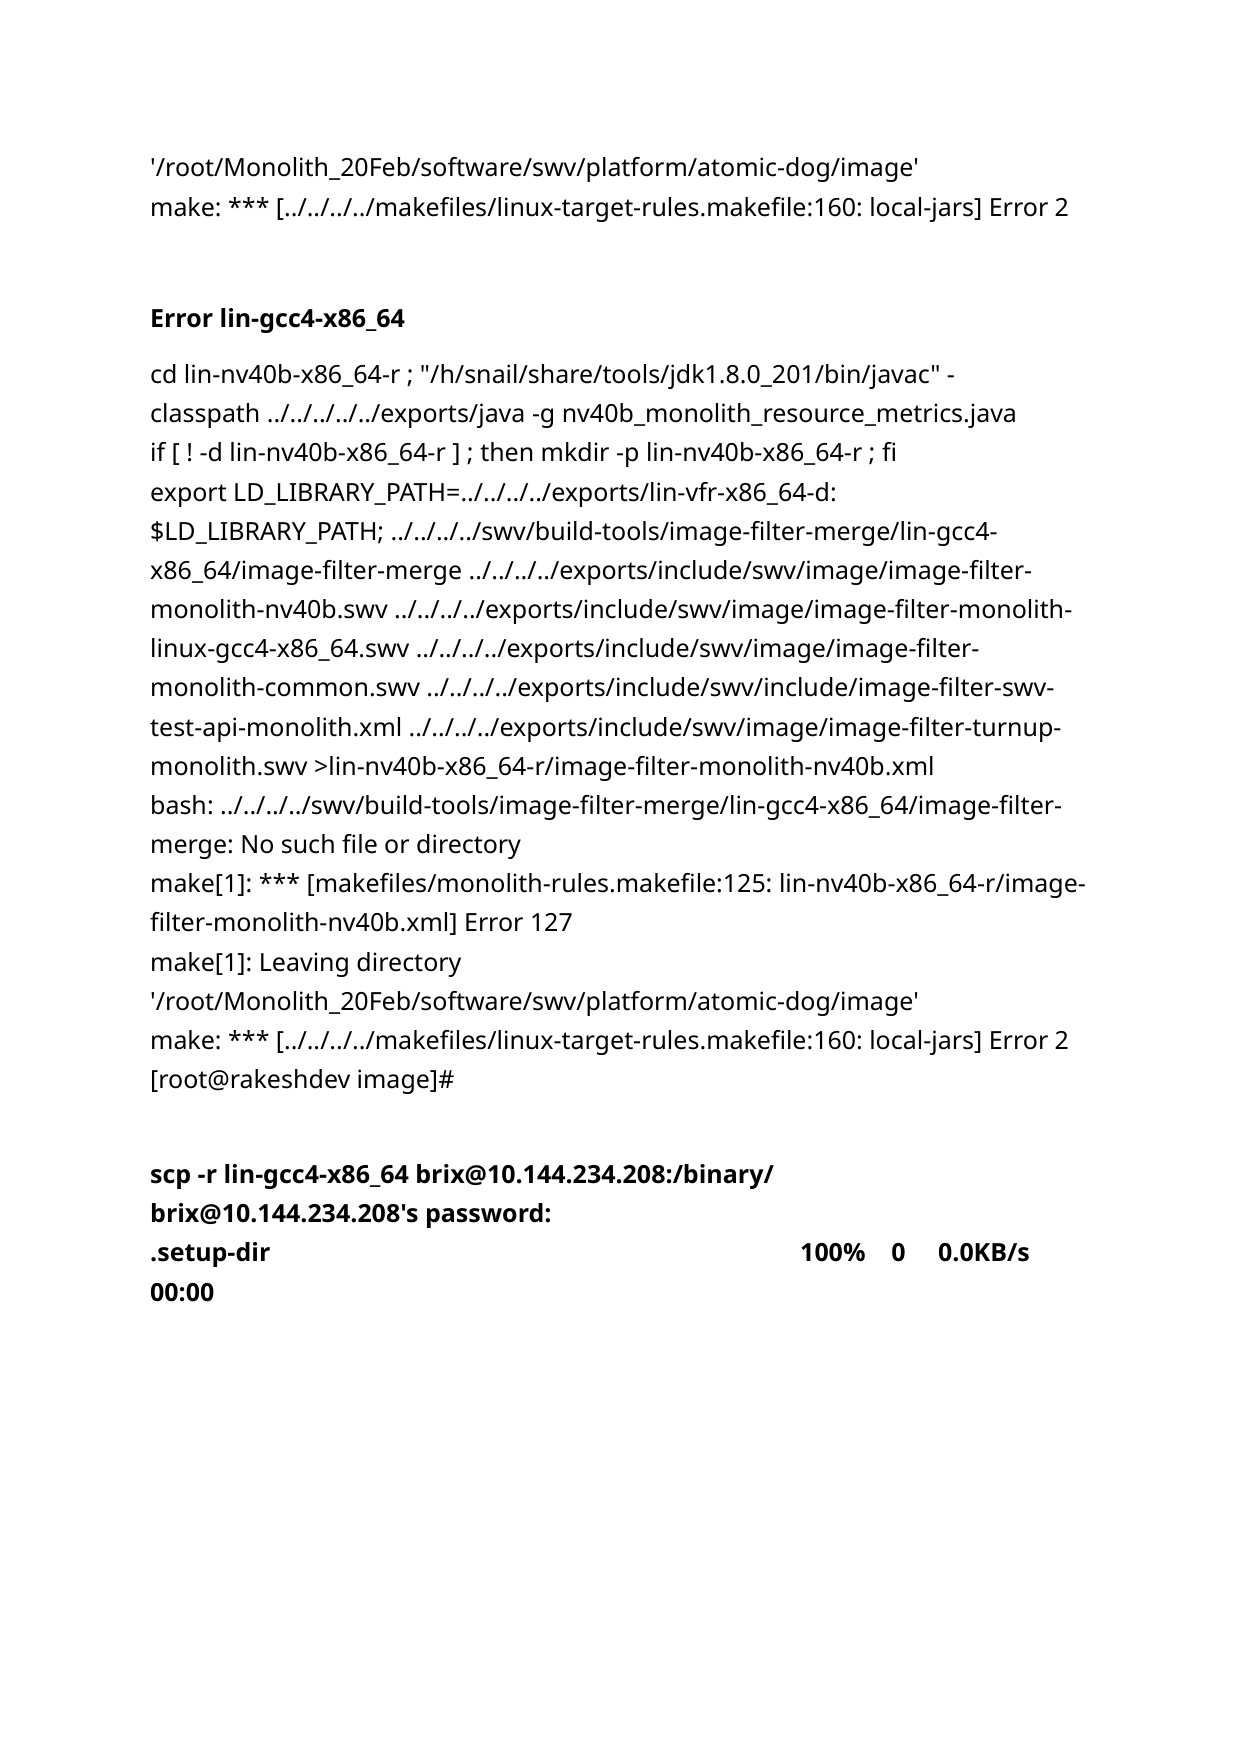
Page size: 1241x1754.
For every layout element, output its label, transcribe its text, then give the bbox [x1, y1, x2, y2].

text Error lin-gcc4-x86_64 [150, 301, 1090, 335]
text scp -r lin-gcc4-x86_64 brix@10.144.234.208:/binary/ brix@10.144.234.208's password: .setup-dir 100% 0 0.0KB/s 00:00 [150, 1157, 1090, 1347]
text cd lin-nv40b-x86_64-r ; "/h/snail/share/tools/jdk1.8.0_201/bin/javac" -classpath ../../../../../exports/java -g nv40b_monolith_resource_metrics.java if [ ! -d lin-nv40b-x86_64-r ] ; then mkdir -p lin-nv40b-x86_64-r ; fi export LD_LIBRARY_PATH=../../../../exports/lin-vfr-x86_64-d:$LD_LIBRARY_PATH; ../../../../swv/build-tools/image-filter-merge/lin-gcc4-x86_64/image-filter-merge ../../../../exports/include/swv/image/image-filter-monolith-nv40b.swv ../../../../exports/include/swv/image/image-filter-monolith-linux-gcc4-x86_64.swv ../../../../exports/include/swv/image/image-filter-monolith-common.swv ../../../../exports/include/swv/include/image-filter-swv-test-api-monolith.xml ../../../../exports/include/swv/image/image-filter-turnup-monolith.swv >lin-nv40b-x86_64-r/image-filter-monolith-nv40b.xml bash: ../../../../swv/build-tools/image-filter-merge/lin-gcc4-x86_64/image-filter-merge: No such file or directory make[1]: *** [makefiles/monolith-rules.makefile:125: lin-nv40b-x86_64-r/image-filter-monolith-nv40b.xml] Error 127 make[1]: Leaving directory '/root/Monolith_20Feb/software/swv/platform/atomic-dog/image' make: *** [../../../../makefiles/linux-target-rules.makefile:160: local-jars] Error 2 [root@rakeshdev image]# [150, 357, 1090, 1135]
text '/root/Monolith_20Feb/software/swv/platform/atomic-dog/image' make: *** [../../../../makefiles/linux-target-rules.makefile:160: local-jars] Error 2 [150, 150, 1090, 223]
